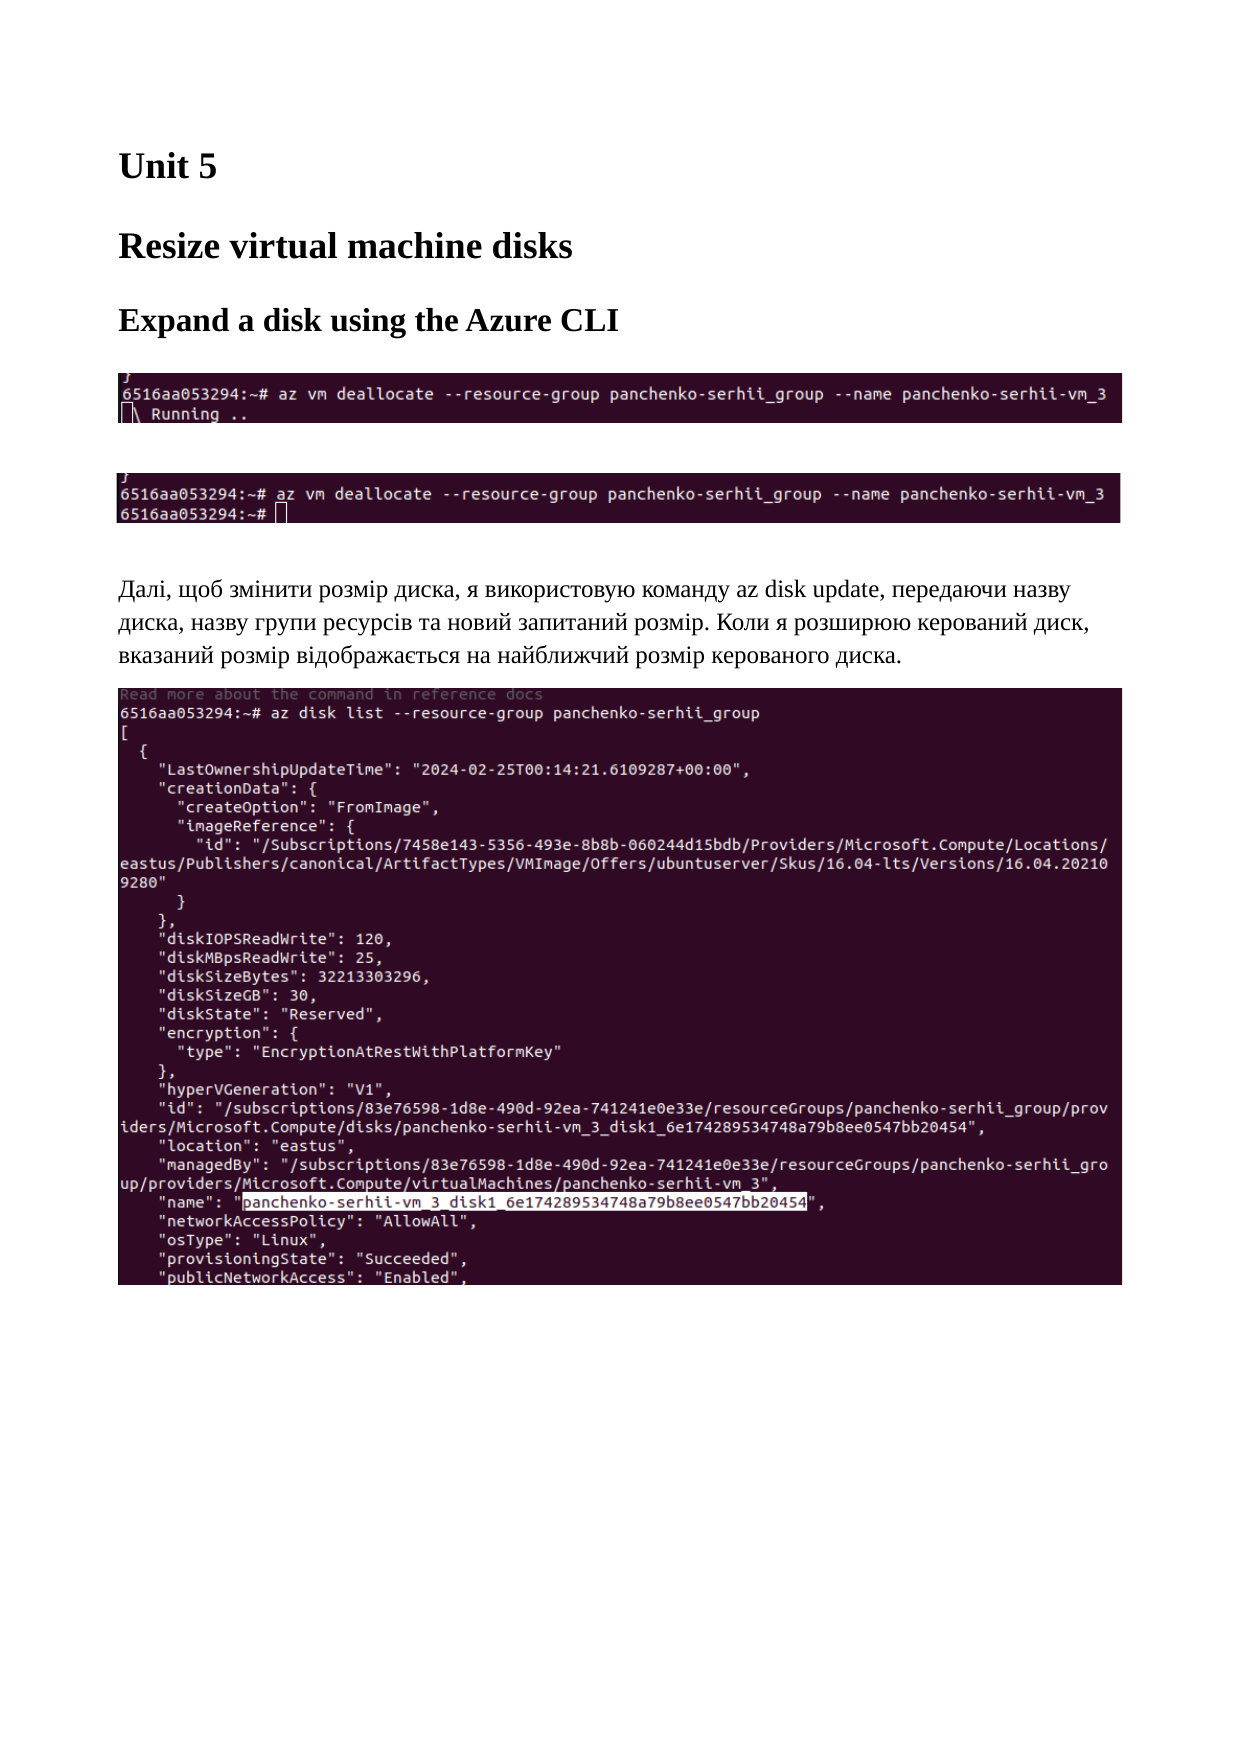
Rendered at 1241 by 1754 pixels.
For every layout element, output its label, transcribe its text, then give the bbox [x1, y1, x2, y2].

picture [118, 688, 1123, 1285]
picture [116, 473, 1121, 523]
subtitle Expand a disk using the Azure CLI [118, 300, 1122, 338]
text Далі, щоб змінити розмір диска, я використовую команду az disk update, передаючи назву диска, назву групи ресурсів та новий запитаний розмір. Коли я розширюю керований диск, вказаний розмір відображається на найближчий розмір керованого диска. [118, 574, 1122, 669]
picture [118, 373, 1123, 423]
subtitle Unit 5 [118, 143, 1122, 186]
subtitle Resize virtual machine disks [118, 224, 1122, 267]
